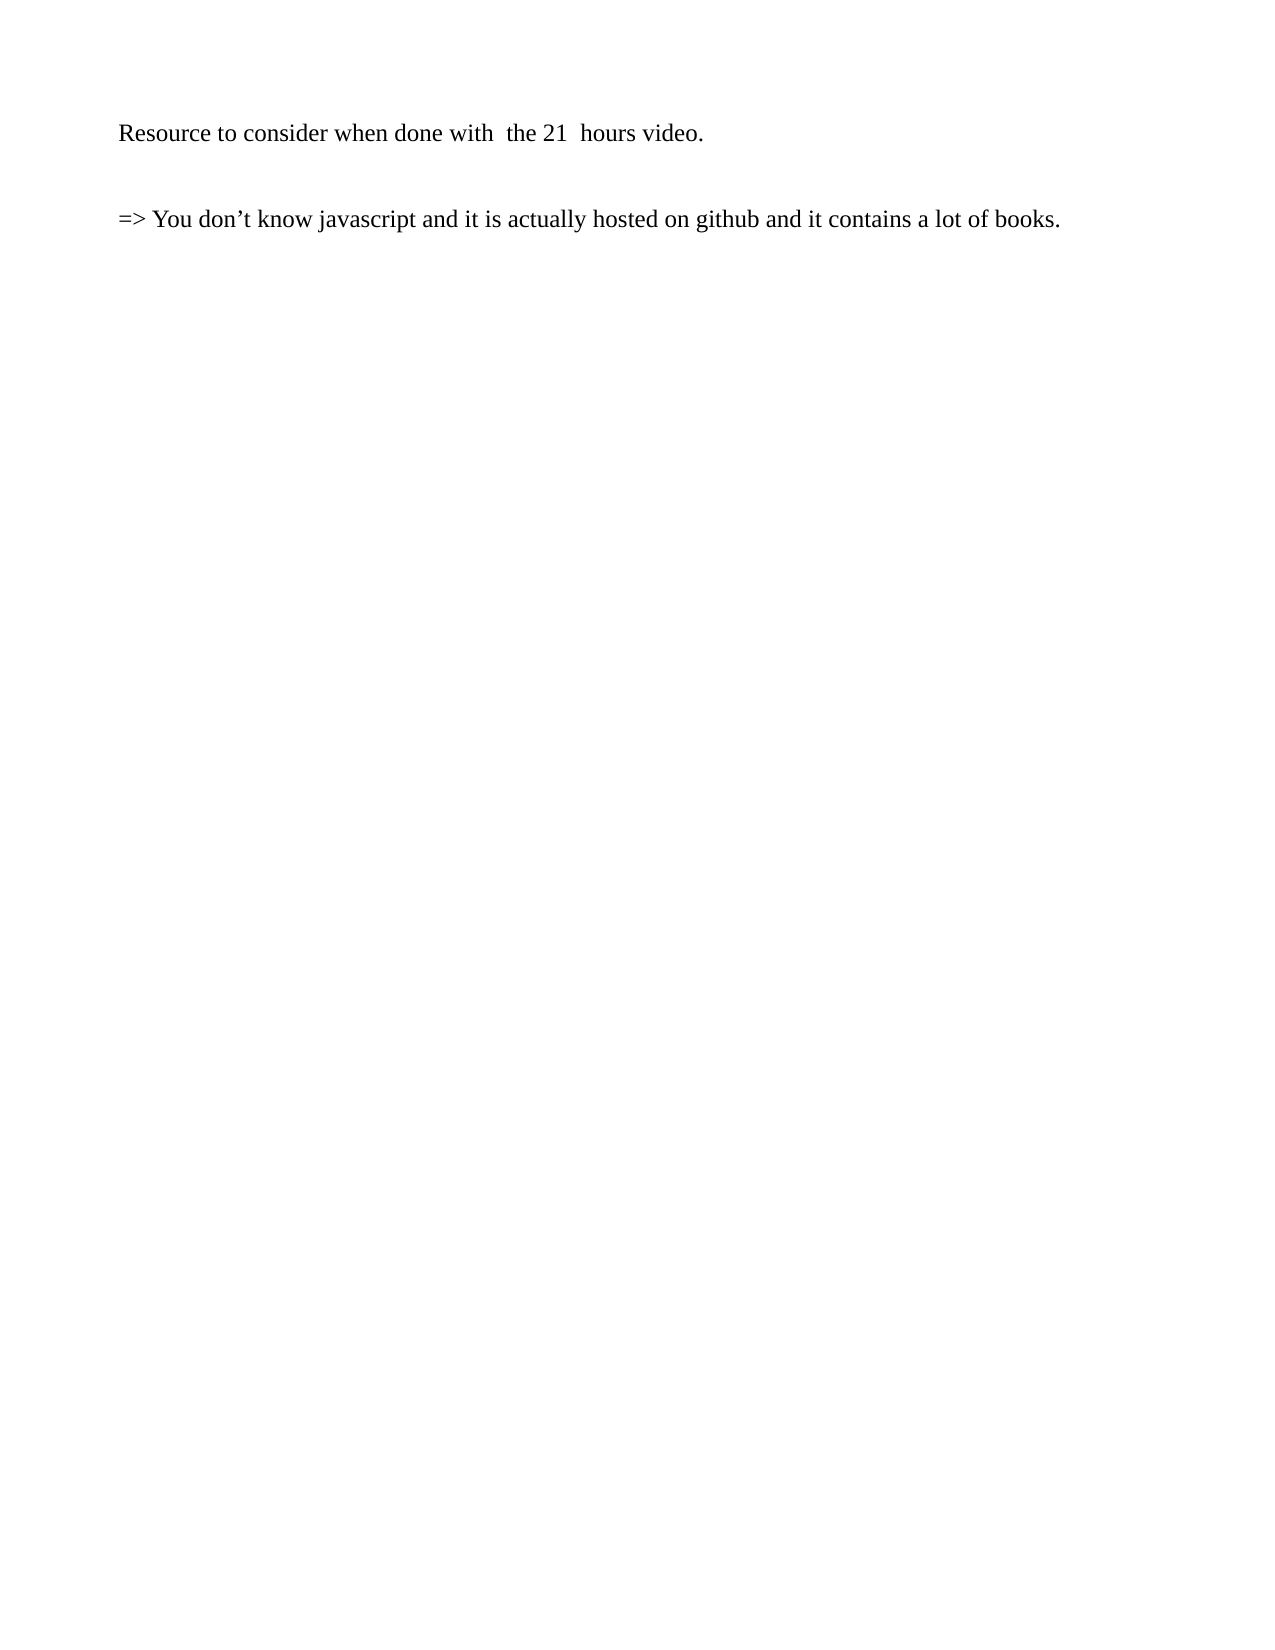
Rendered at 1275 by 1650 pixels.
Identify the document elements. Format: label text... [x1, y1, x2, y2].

text Resource to consider when done with the 21 hours video. [118, 118, 1157, 147]
text => You don’t know javascript and it is actually hosted on github and it contains a lot of books. [118, 204, 1157, 233]
